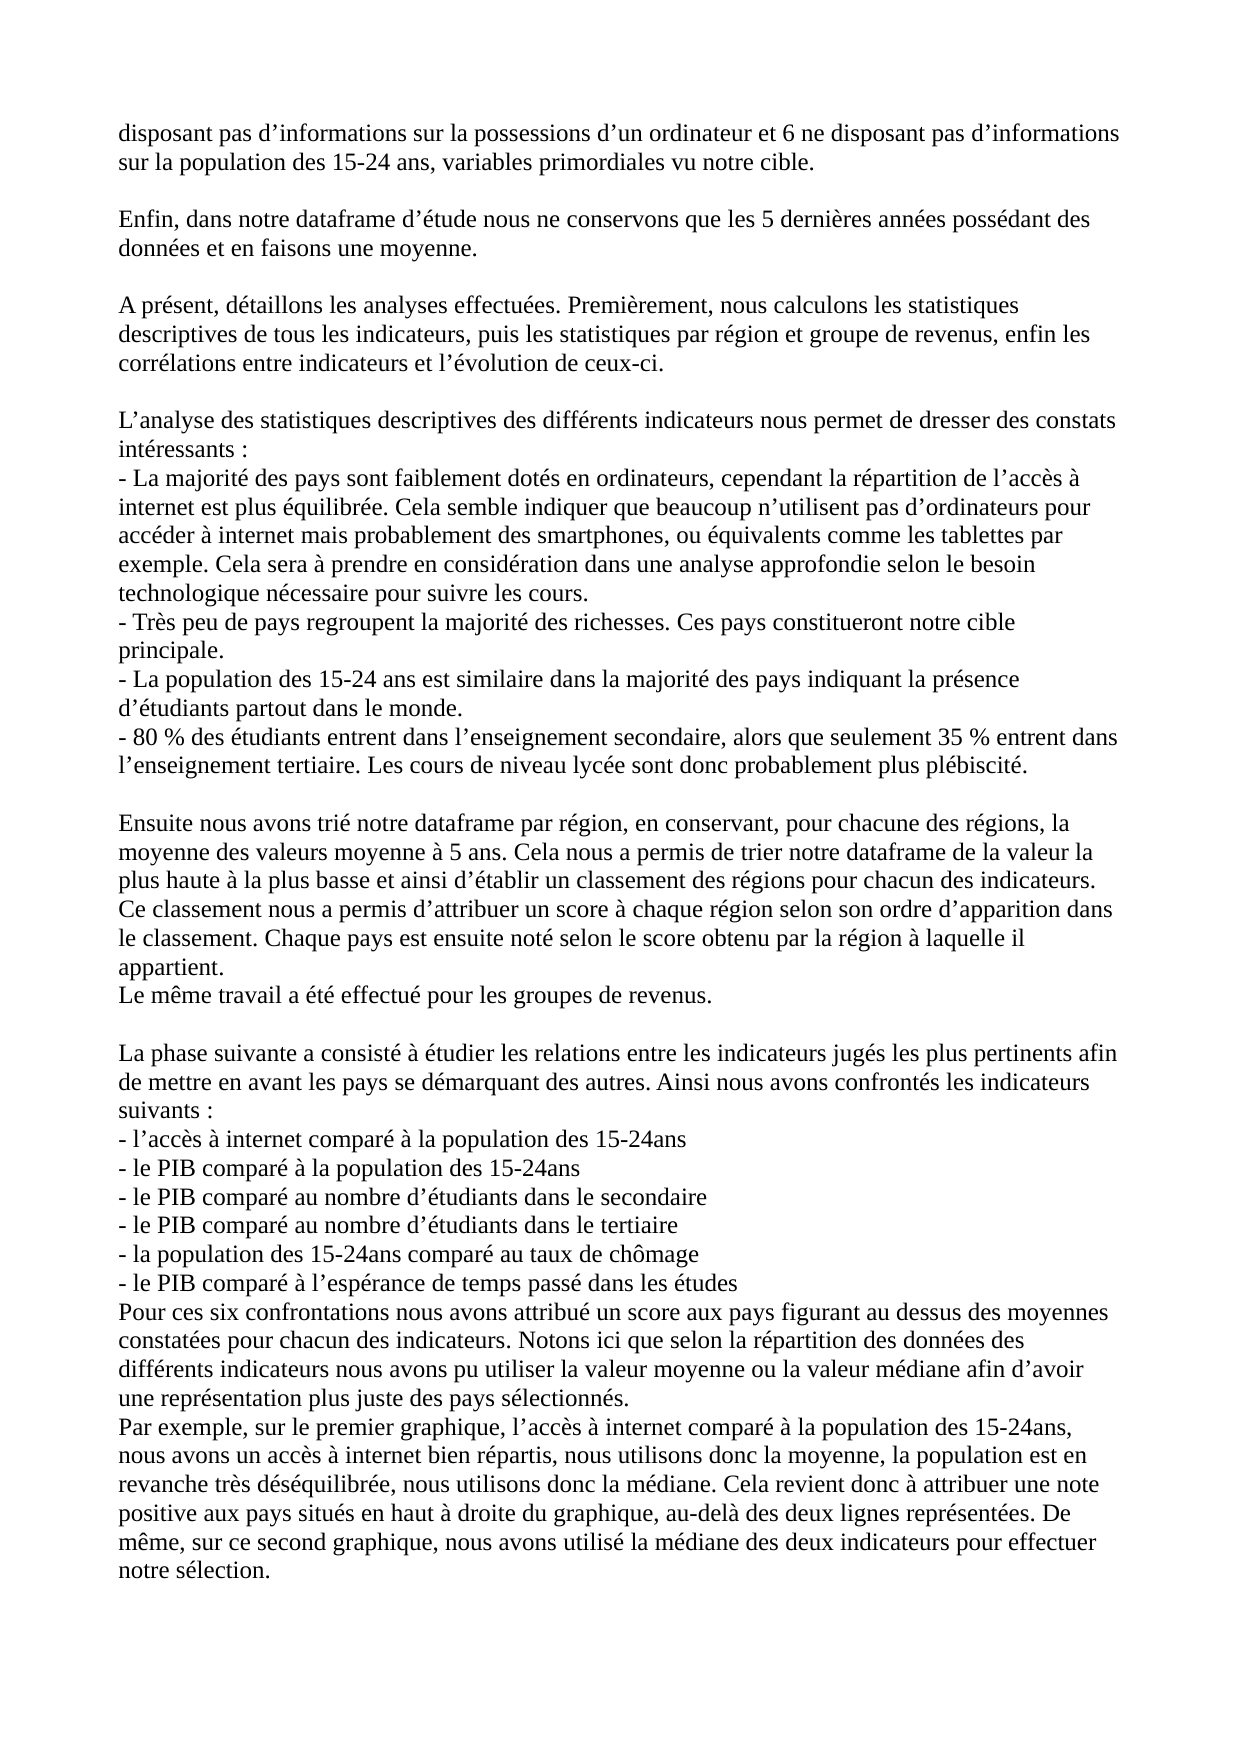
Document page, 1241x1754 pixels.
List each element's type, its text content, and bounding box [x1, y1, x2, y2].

text Ensuite nous avons trié notre dataframe par région, en conservant, pour chacune des régions, la moyenne des valeurs moyenne à 5 ans. Cela nous a permis de trier notre dataframe de la valeur la plus haute à la plus basse et ainsi d’établir un classement des régions pour chacun des indicateurs. Ce classement nous a permis d’attribuer un score à chaque région selon son ordre d’apparition dans le classement. Chaque pays est ensuite noté selon le score obtenu par la région à laquelle il appartient. [118, 808, 1122, 981]
text Pour ces six confrontations nous avons attribué un score aux pays figurant au dessus des moyennes constatées pour chacun des indicateurs. Notons ici que selon la répartition des données des différents indicateurs nous avons pu utiliser la valeur moyenne ou la valeur médiane afin d’avoir une représentation plus juste des pays sélectionnés. [118, 1297, 1122, 1412]
text Enfin, dans notre dataframe d’étude nous ne conservons que les 5 dernières années possédant des données et en faisons une moyenne. [118, 204, 1122, 262]
text - l’accès à internet comparé à la population des 15-24ans [118, 1124, 1122, 1153]
text - la population des 15-24ans comparé au taux de chômage [118, 1239, 1122, 1268]
text Le même travail a été effectué pour les groupes de revenus. [118, 981, 1122, 1009]
text - La population des 15-24 ans est similaire dans la majorité des pays indiquant la présence d’étudiants partout dans le monde. [118, 664, 1122, 722]
text - le PIB comparé à l’espérance de temps passé dans les études [118, 1268, 1122, 1297]
text - le PIB comparé au nombre d’étudiants dans le secondaire [118, 1182, 1122, 1211]
text disposant pas d’informations sur la possessions d’un ordinateur et 6 ne disposant pas d’informations sur la population des 15-24 ans, variables primordiales vu notre cible. [118, 118, 1122, 176]
text La phase suivante a consisté à étudier les relations entre les indicateurs jugés les plus pertinents afin de mettre en avant les pays se démarquant des autres. Ainsi nous avons confrontés les indicateurs suivants : [118, 1038, 1122, 1124]
text A présent, détaillons les analyses effectuées. Premièrement, nous calculons les statistiques descriptives de tous les indicateurs, puis les statistiques par région et groupe de revenus, enfin les corrélations entre indicateurs et l’évolution de ceux-ci. L’analyse des statistiques descriptives des différents indicateurs nous permet de dresser des constats intéressants : [118, 291, 1122, 463]
text - 80 % des étudiants entrent dans l’enseignement secondaire, alors que seulement 35 % entrent dans l’enseignement tertiaire. Les cours de niveau lycée sont donc probablement plus plébiscité. [118, 722, 1122, 779]
text - le PIB comparé au nombre d’étudiants dans le tertiaire [118, 1211, 1122, 1239]
text Par exemple, sur le premier graphique, l’accès à internet comparé à la population des 15-24ans, nous avons un accès à internet bien répartis, nous utilisons donc la moyenne, la population est en revanche très déséquilibrée, nous utilisons donc la médiane. Cela revient donc à attribuer une note positive aux pays situés en haut à droite du graphique, au-delà des deux lignes représentées. De même, sur ce second graphique, nous avons utilisé la médiane des deux indicateurs pour effectuer notre sélection. [118, 1412, 1122, 1584]
text - La majorité des pays sont faiblement dotés en ordinateurs, cependant la répartition de l’accès à internet est plus équilibrée. Cela semble indiquer que beaucoup n’utilisent pas d’ordinateurs pour accéder à internet mais probablement des smartphones, ou équivalents comme les tablettes par exemple. Cela sera à prendre en considération dans une analyse approfondie selon le besoin technologique nécessaire pour suivre les cours. [118, 463, 1122, 607]
text - Très peu de pays regroupent la majorité des richesses. Ces pays constitueront notre cible principale. [118, 607, 1122, 664]
text - le PIB comparé à la population des 15-24ans [118, 1153, 1122, 1182]
